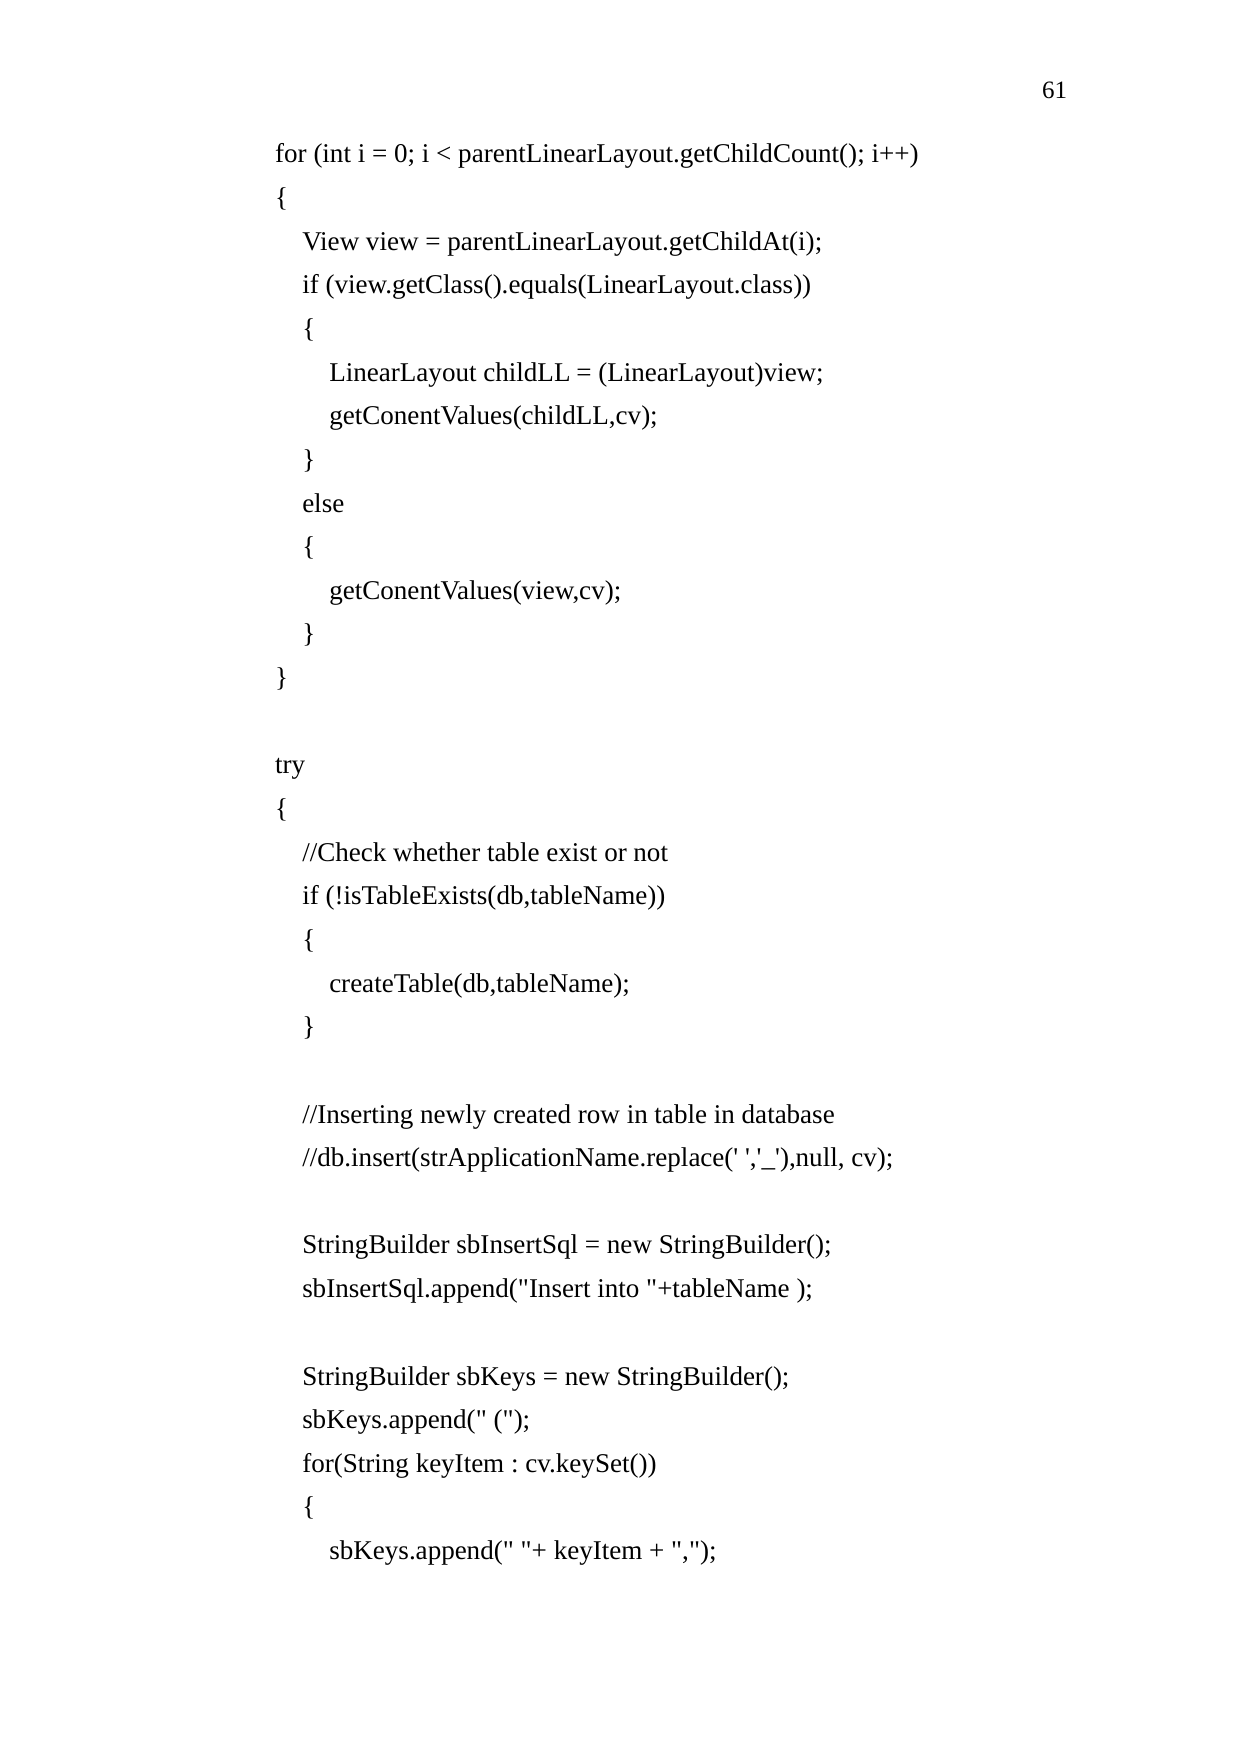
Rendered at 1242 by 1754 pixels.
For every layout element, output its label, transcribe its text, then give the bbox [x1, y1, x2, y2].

text { [167, 181, 1067, 212]
text StringBuilder sbKeys = new StringBuilder(); [167, 1359, 1067, 1391]
text sbInsertSql.append("Insert into "+tableName ); [167, 1272, 1067, 1303]
text StringBuilder sbInsertSql = new StringBuilder(); [167, 1229, 1067, 1260]
text for(String keyItem : cv.keySet()) [167, 1447, 1067, 1478]
text sbKeys.append(" "+ keyItem + ","); [167, 1534, 1067, 1565]
text } [167, 1010, 1067, 1042]
text } [167, 661, 1067, 692]
text getConentValues(childLL,cv); [167, 399, 1067, 431]
text { [167, 1491, 1067, 1522]
text //Check whether table exist or not [167, 836, 1067, 867]
text View view = parentLinearLayout.getChildAt(i); [167, 225, 1067, 256]
text } [167, 443, 1067, 474]
text LinearLayout childLL = (LinearLayout)view; [167, 356, 1067, 387]
text getConentValues(view,cv); [167, 574, 1067, 605]
text createTable(db,tableName); [167, 967, 1067, 998]
text if (view.getClass().equals(LinearLayout.class)) [167, 268, 1067, 299]
text } [167, 618, 1067, 649]
text //db.insert(strApplicationName.replace(' ','_'),null, cv); [167, 1141, 1067, 1172]
text { [167, 923, 1067, 954]
text { [167, 312, 1067, 343]
text { [167, 530, 1067, 561]
text { [167, 792, 1067, 823]
text //Inserting newly created row in table in database [167, 1098, 1067, 1129]
text if (!isTableExists(db,tableName)) [167, 879, 1067, 911]
text try [167, 748, 1067, 780]
text else [167, 487, 1067, 518]
text for (int i = 0; i < parentLinearLayout.getChildCount(); i++) [167, 137, 1067, 169]
text sbKeys.append(" ("); [167, 1403, 1067, 1434]
